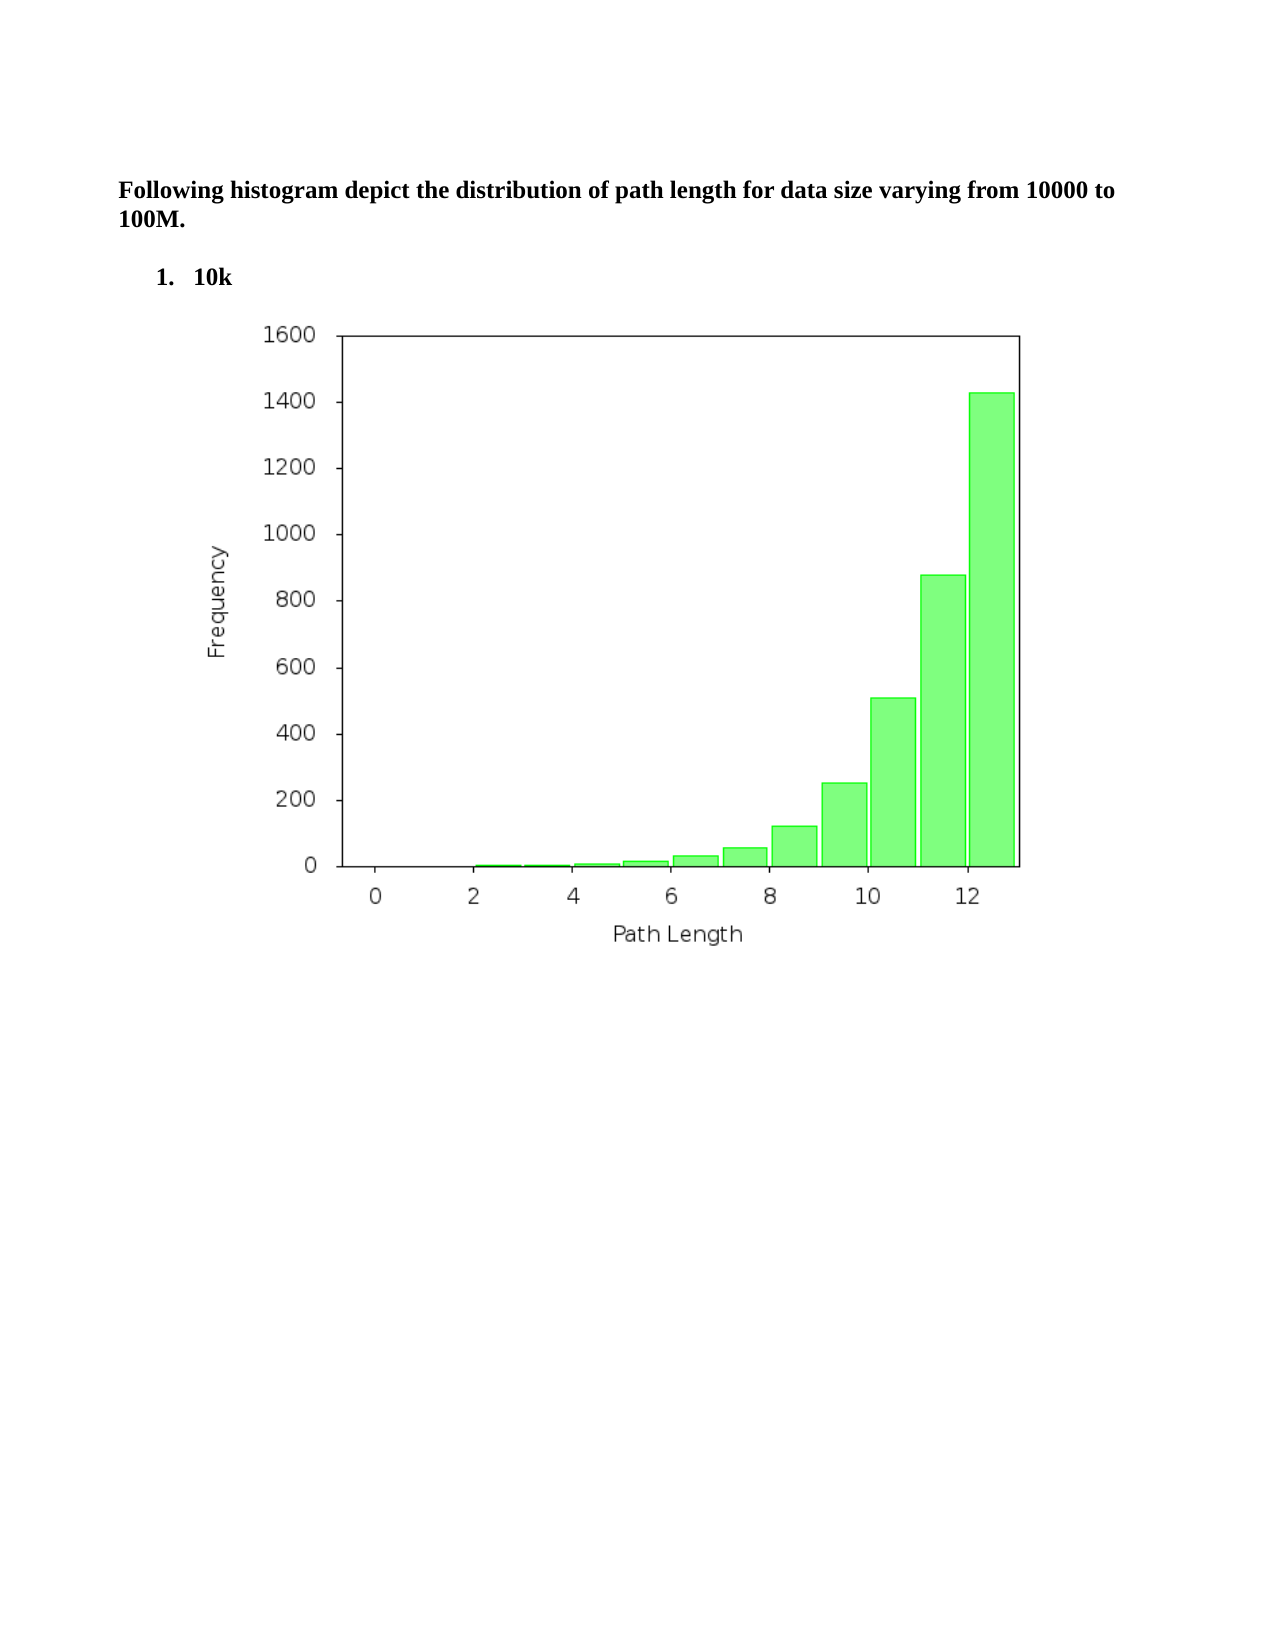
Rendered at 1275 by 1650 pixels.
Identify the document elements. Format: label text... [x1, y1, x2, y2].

list 10k [156, 262, 1157, 291]
text Following histogram depict the distribution of path length for data size varying from 10000 to 100M. [118, 176, 1157, 233]
picture [201, 306, 1065, 954]
